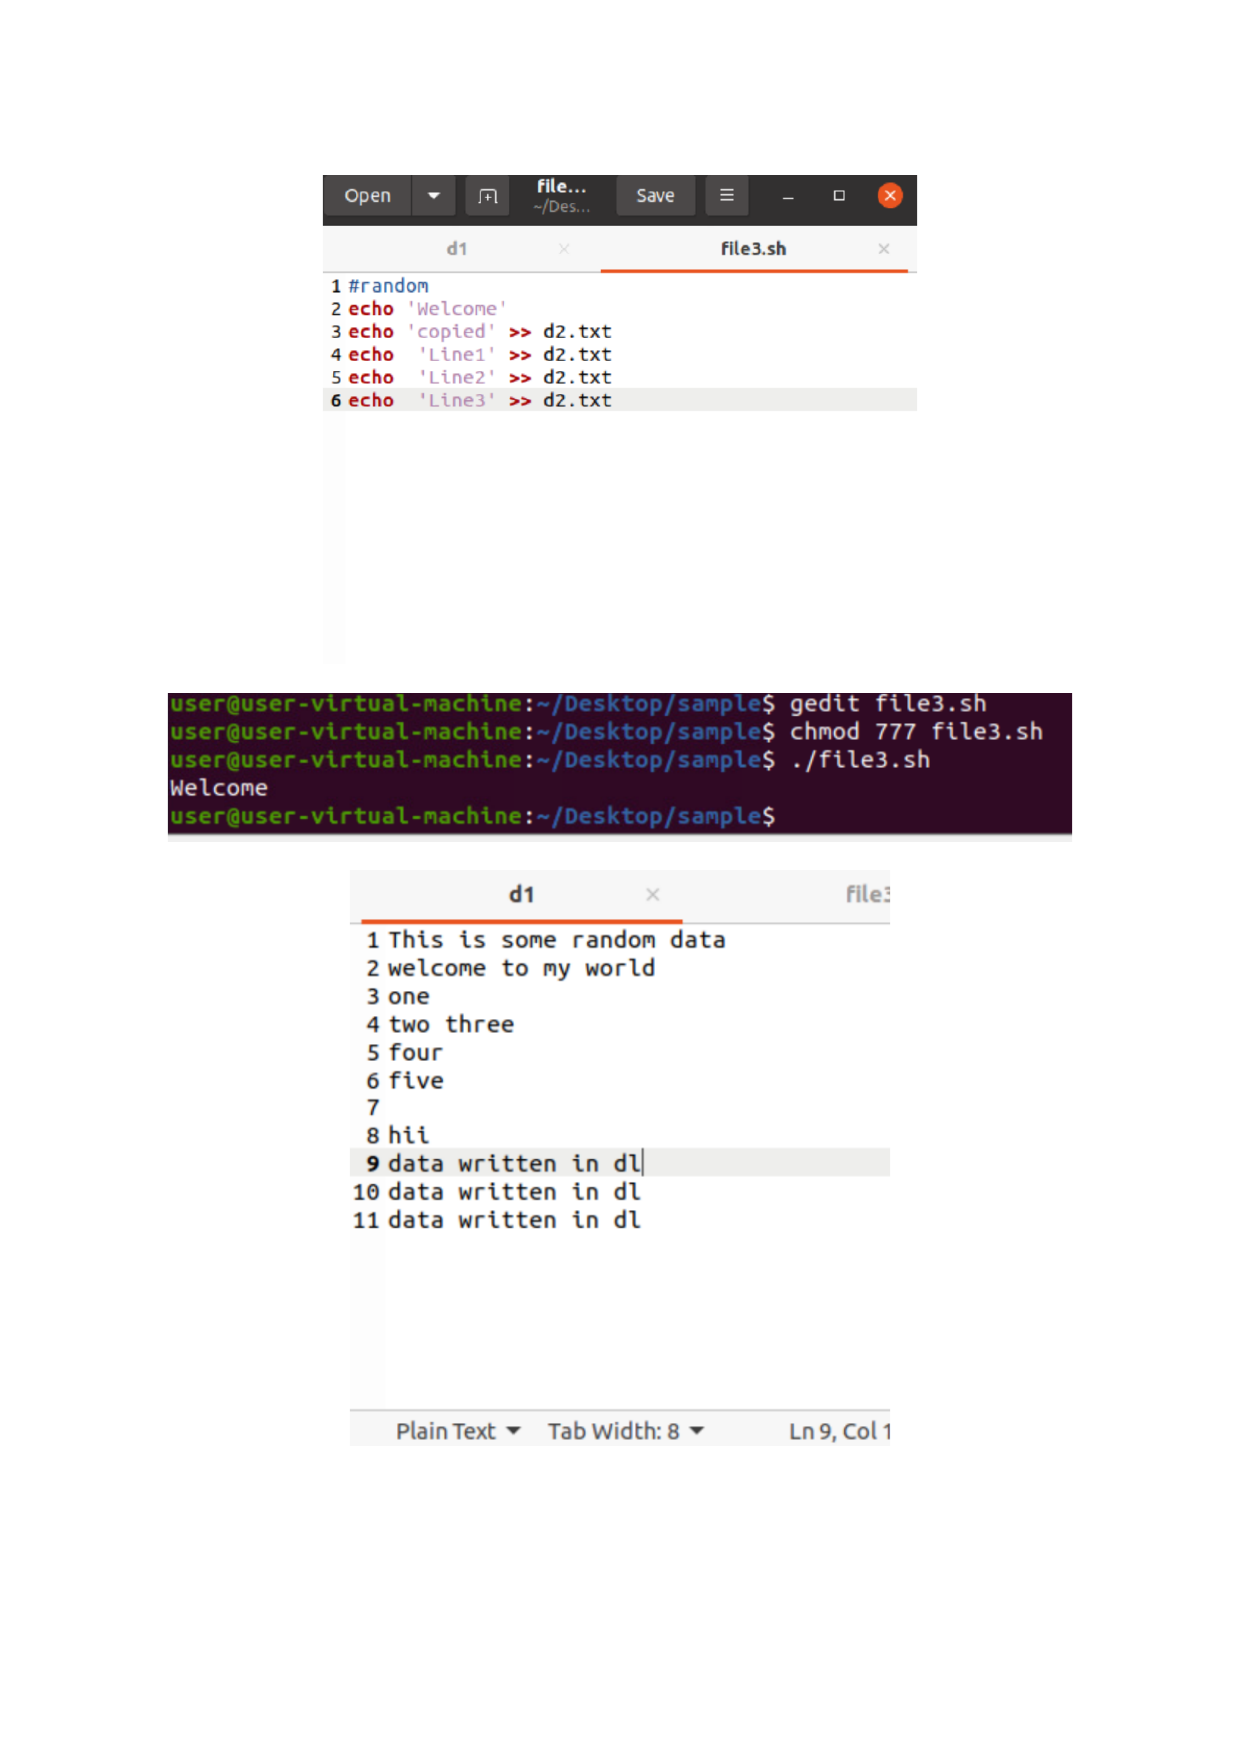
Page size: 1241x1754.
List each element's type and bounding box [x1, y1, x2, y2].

picture [167, 693, 1073, 842]
picture [349, 870, 891, 1446]
picture [322, 175, 918, 664]
